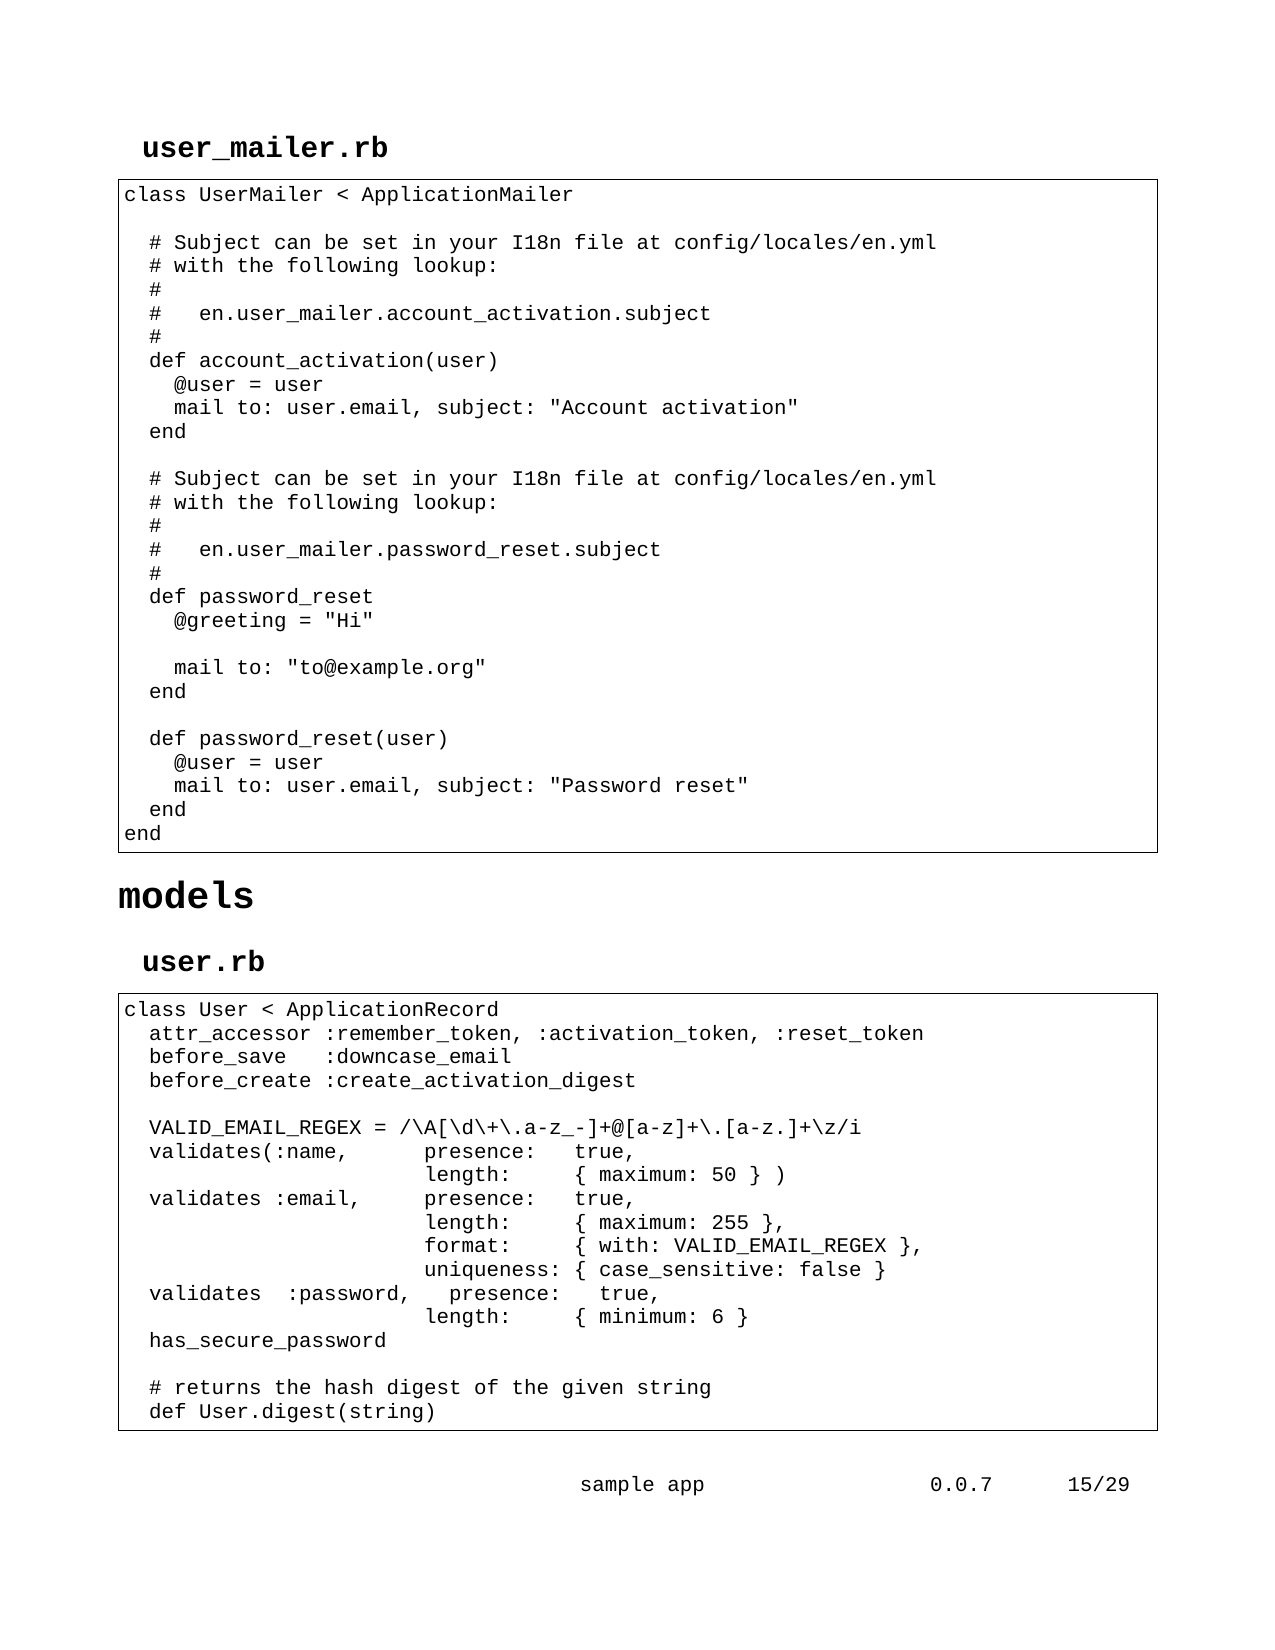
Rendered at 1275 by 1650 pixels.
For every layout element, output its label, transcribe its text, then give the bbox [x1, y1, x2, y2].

subtitle user_mailer.rb [142, 133, 1157, 166]
table_header class UserMailer < ApplicationMailer # Subject can be set in your I18n file at config/locales/en.yml # with the following lookup: # # en.user_mailer.account_activation.subject # def account_activation(user) @user = user mail to: user.email, subject: "Account activation" end # Subject can be set in your I18n file at config/locales/en.yml # with the following lookup: # # en.user_mailer.password_reset.subject # def password_reset @greeting = "Hi" mail to: "to@example.org" end def password_reset(user) @user = user mail to: user.email, subject: "Password reset" end end [119, 180, 1157, 852]
subtitle user.rb [142, 947, 1157, 981]
table_header class User < ApplicationRecord attr_accessor :remember_token, :activation_token, :reset_token before_save :downcase_email before_create :create_activation_digest VALID_EMAIL_REGEX = /\A[\d\+\.a-z_-]+@[a-z]+\.[a-z.]+\z/i validates(:name, presence: true, length: { maximum: 50 } ) validates :email, presence: true, length: { maximum: 255 }, format: { with: VALID_EMAIL_REGEX }, uniqueness: { case_sensitive: false } validates :password, presence: true, length: { minimum: 6 } has_secure_password # returns the hash digest of the given string def User.digest(string) [119, 994, 1157, 1430]
subtitle models [118, 877, 1157, 920]
